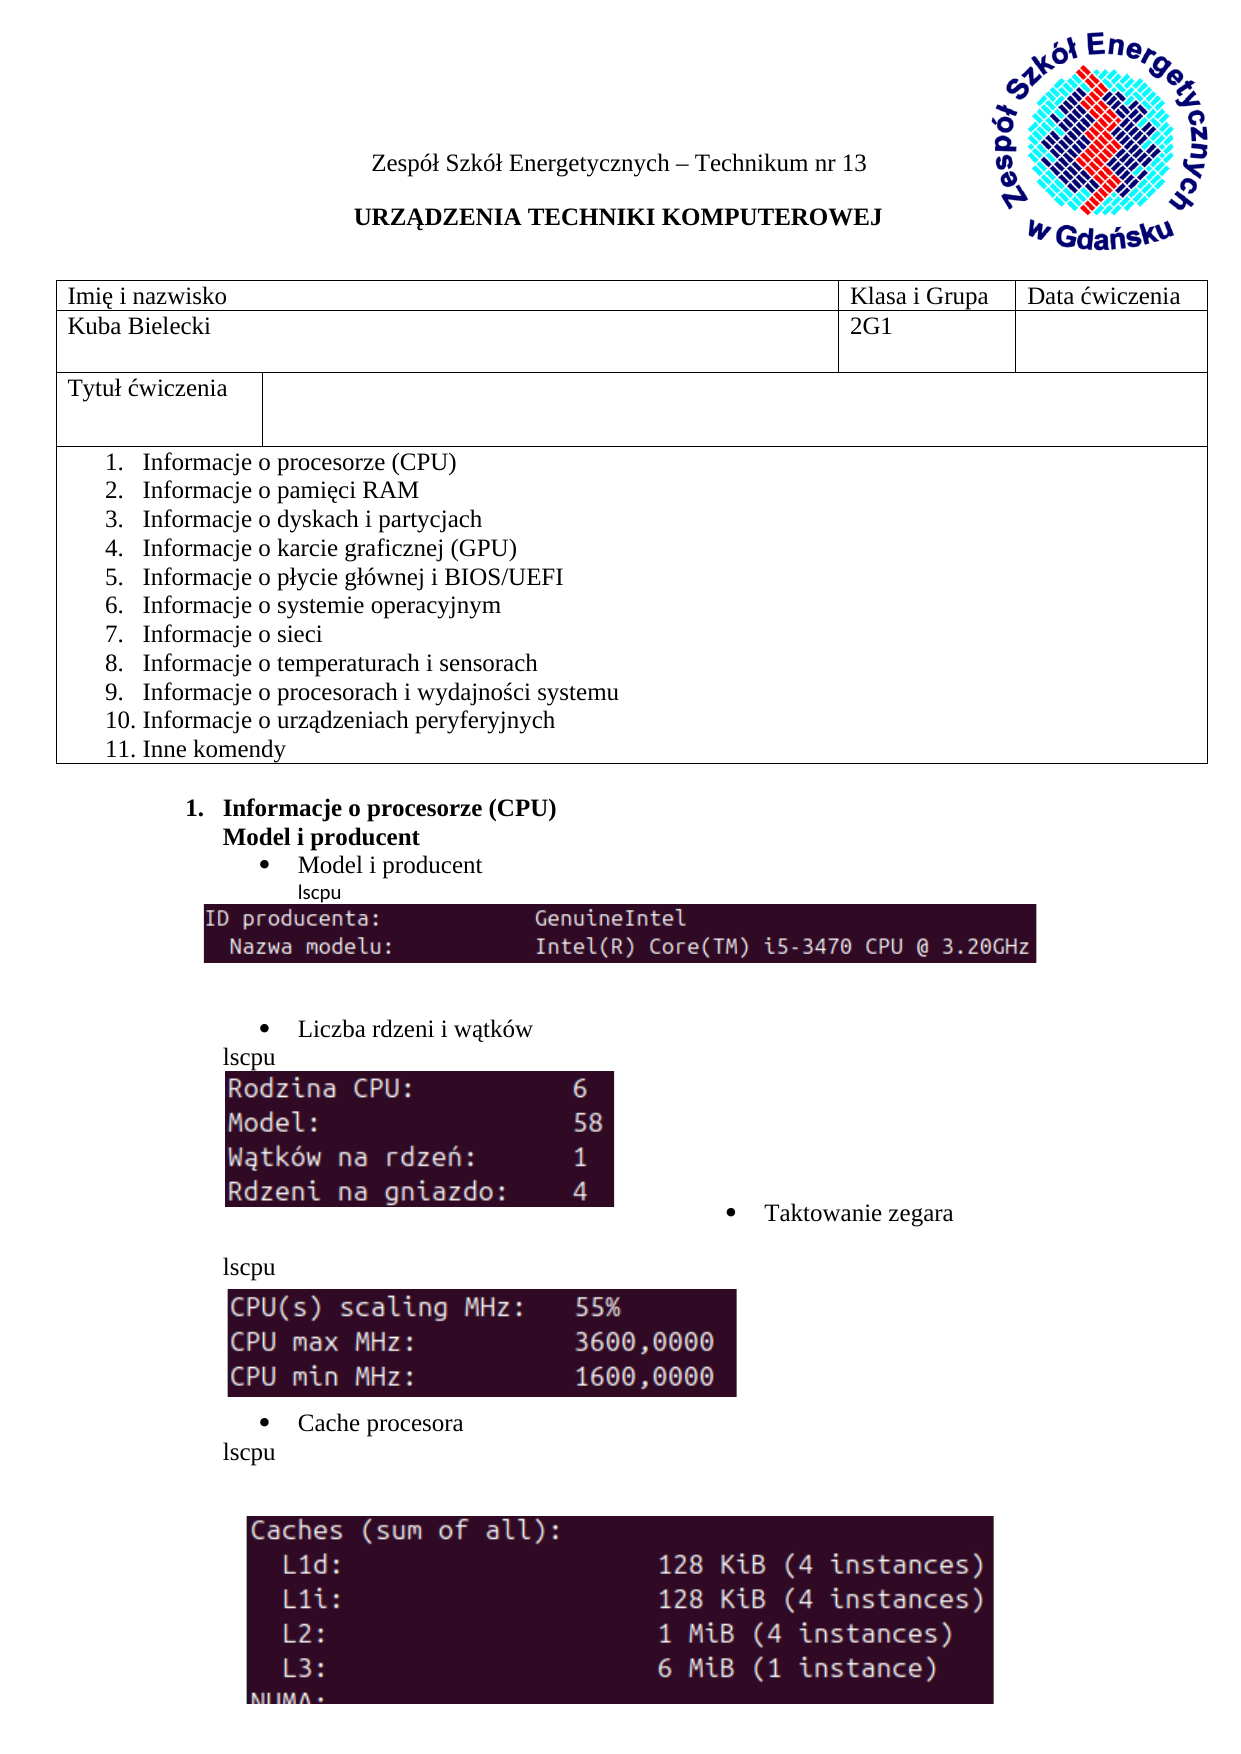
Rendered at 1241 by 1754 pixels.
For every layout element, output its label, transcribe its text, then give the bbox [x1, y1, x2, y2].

table_header Data ćwiczenia [1016, 281, 1207, 310]
list Liczba rdzeni i wątków [260, 1014, 1093, 1042]
table_header Klasa i Grupa [839, 281, 1015, 310]
table_cell Kuba Bielecki [57, 311, 838, 372]
table_cell [1016, 311, 1207, 372]
text URZĄDZENIA TECHNIKI KOMPUTEROWEJ [148, 202, 974, 230]
list Informacje o procesorze (CPU) [185, 793, 1093, 822]
list Cache procesora [260, 1408, 1093, 1437]
list lscpu [260, 879, 1093, 904]
list lscpu [223, 1042, 1093, 1071]
table_cell Informacje o procesorze (CPU) Informacje o pamięci RAM Informacje o dyskach i partycjach Informacje o karcie graficznej (GPU) Informacje o płycie głównej i BIOS/UEFI Informacje o systemie operacyjnym Informacje o sieci Informacje o temperaturach i sensorach Informacje o procesorach i wydajności systemu Informacje o urządzeniach peryferyjnych Inne komendy [57, 447, 1207, 763]
list Taktowanie zegara [260, 1198, 1093, 1227]
list Model i producent [223, 822, 1093, 850]
text Zespół Szkół Energetycznych – Technikum nr 13 [148, 148, 974, 176]
table_cell [263, 373, 1207, 446]
list Model i producent [260, 850, 1093, 879]
picture [227, 1289, 737, 1397]
list lscpu [223, 1437, 1093, 1466]
table_cell 2G1 [839, 311, 1015, 372]
list lscpu [223, 1252, 1093, 1281]
picture [246, 1516, 994, 1704]
picture [225, 1071, 615, 1207]
picture [974, 13, 1230, 270]
table_header Imię i nazwisko [57, 281, 838, 310]
table_cell Tytuł ćwiczenia [57, 373, 262, 446]
picture [203, 904, 1037, 963]
